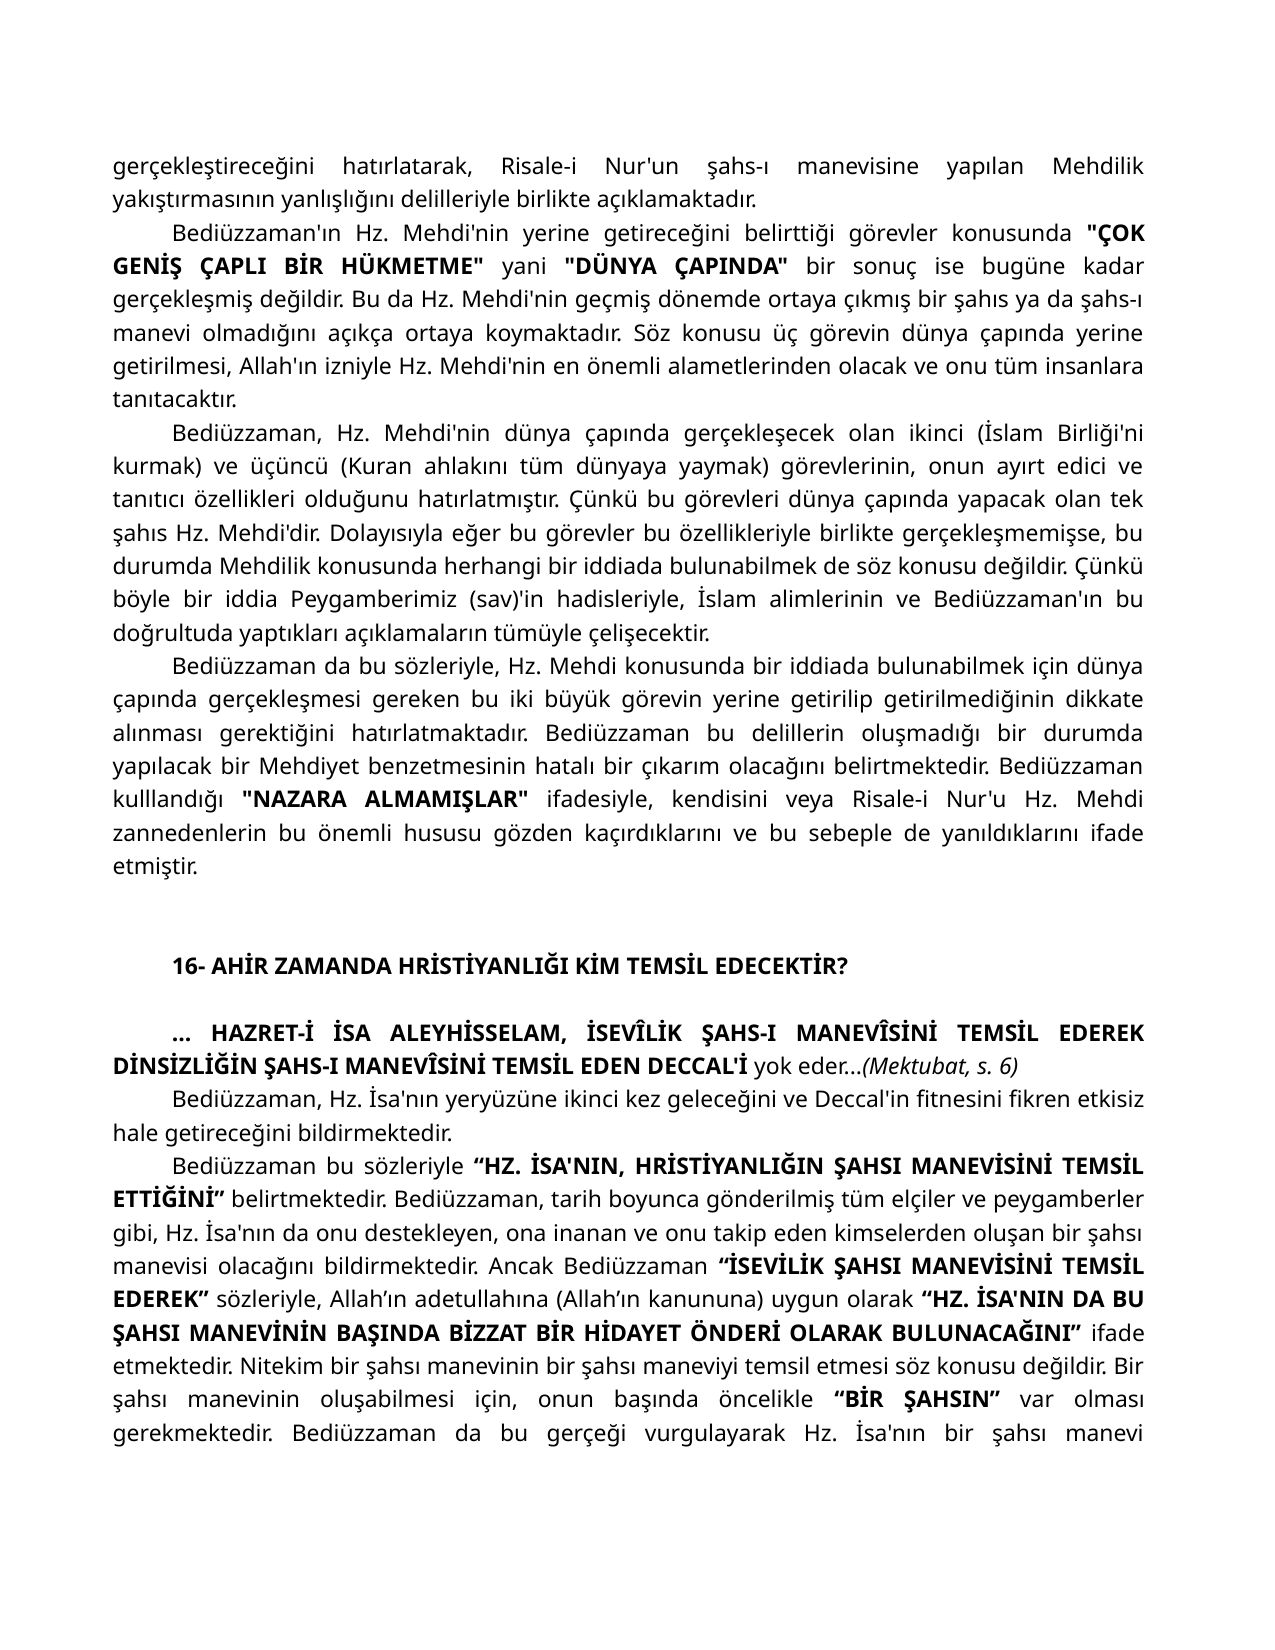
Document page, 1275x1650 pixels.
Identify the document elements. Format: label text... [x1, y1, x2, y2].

text Bediüzzaman da bu sözleriyle, Hz. Mehdi konusunda bir iddiada bulunabilmek için dünya çapında gerçekleşmesi gereken bu iki büyük görevin yerine getirilip getirilmediğinin dikkate alınması gerektiğini hatırlatmaktadır. Bediüzzaman bu delillerin oluşmadığı bir durumda yapılacak bir Mehdiyet benzetmesinin hatalı bir çıkarım olacağını belirtmektedir. Bediüzzaman kulllandığı "NAZARA ALMAMIŞLAR" ifadesiyle, kendisini veya Risale-i Nur'u Hz. Mehdi zannedenlerin bu önemli hususu gözden kaçırdıklarını ve bu sebeple de yanıldıklarını ifade etmiştir. [112, 648, 1145, 881]
text Bediüzzaman bu sözleriyle “HZ. İSA'NIN, HRİSTİYANLIĞIN ŞAHSI MANEVİSİNİ TEMSİL ETTİĞİNİ” belirtmektedir. Bediüzzaman, tarih boyunca gönderilmiş tüm elçiler ve peygamberler gibi, Hz. İsa'nın da onu destekleyen, ona inanan ve onu takip eden kimselerden oluşan bir şahsı manevisi olacağını bildirmektedir. Ancak Bediüzzaman “İSEVİLİK ŞAHSI MANEVİSİNİ TEMSİL EDEREK” sözleriyle, Allah’ın adetullahına (Allah’ın kanununa) uygun olarak “HZ. İSA'NIN DA BU ŞAHSI MANEVİNİN BAŞINDA BİZZAT BİR HİDAYET ÖNDERİ OLARAK BULUNACAĞINI” ifade etmektedir. Nitekim bir şahsı manevinin bir şahsı maneviyi temsil etmesi söz konusu değildir. Bir şahsı manevinin oluşabilmesi için, onun başında öncelikle “BİR ŞAHSIN” var olması gerekmektedir. Bediüzzaman da bu gerçeği vurgulayarak Hz. İsa'nın bir şahsı manevi [112, 1148, 1145, 1448]
text Bediüzzaman'ın Hz. Mehdi'nin yerine getireceğini belirttiği görevler konusunda "ÇOK GENİŞ ÇAPLI BİR HÜKMETME" yani "DÜNYA ÇAPINDA" bir sonuç ise bugüne kadar gerçekleşmiş değildir. Bu da Hz. Mehdi'nin geçmiş dönemde ortaya çıkmış bir şahıs ya da şahs-ı manevi olmadığını açıkça ortaya koymaktadır. Söz konusu üç görevin dünya çapında yerine getirilmesi, Allah'ın izniyle Hz. Mehdi'nin en önemli alametlerinden olacak ve onu tüm insanlara tanıtacaktır. [112, 214, 1145, 414]
text ... HAZRET-İ İSA ALEYHİSSELAM, İSEVÎLİK ŞAHS-I MANEVÎSİNİ TEMSİL EDEREK DİNSİZLİĞİN ŞAHS-I MANEVÎSİNİ TEMSİL EDEN DECCAL'İ yok eder...(Mektubat, s. 6) [112, 1014, 1145, 1081]
text Bediüzzaman, Hz. Mehdi'nin dünya çapında gerçekleşecek olan ikinci (İslam Birliği'ni kurmak) ve üçüncü (Kuran ahlakını tüm dünyaya yaymak) görevlerinin, onun ayırt edici ve tanıtıcı özellikleri olduğunu hatırlatmıştır. Çünkü bu görevleri dünya çapında yapacak olan tek şahıs Hz. Mehdi'dir. Dolayısıyla eğer bu görevler bu özellikleriyle birlikte gerçekleşmemişse, bu durumda Mehdilik konusunda herhangi bir iddiada bulunabilmek de söz konusu değildir. Çünkü böyle bir iddia Peygamberimiz (sav)'in hadisleriyle, İslam alimlerinin ve Bediüzzaman'ın bu doğrultuda yaptıkları açıklamaların tümüyle çelişecektir. [112, 414, 1145, 648]
text 16- AHİR ZAMANDA HRİSTİYANLIĞI KİM TEMSİL EDECEKTİR? [112, 948, 1145, 981]
text gerçekleştireceğini hatırlatarak, Risale-i Nur'un şahs-ı manevisine yapılan Mehdilik yakıştırmasının yanlışlığını delilleriyle birlikte açıklamaktadır. [112, 148, 1145, 214]
text Bediüzzaman, Hz. İsa'nın yeryüzüne ikinci kez geleceğini ve Deccal'in fitnesini fikren etkisiz hale getireceğini bildirmektedir. [112, 1081, 1145, 1148]
